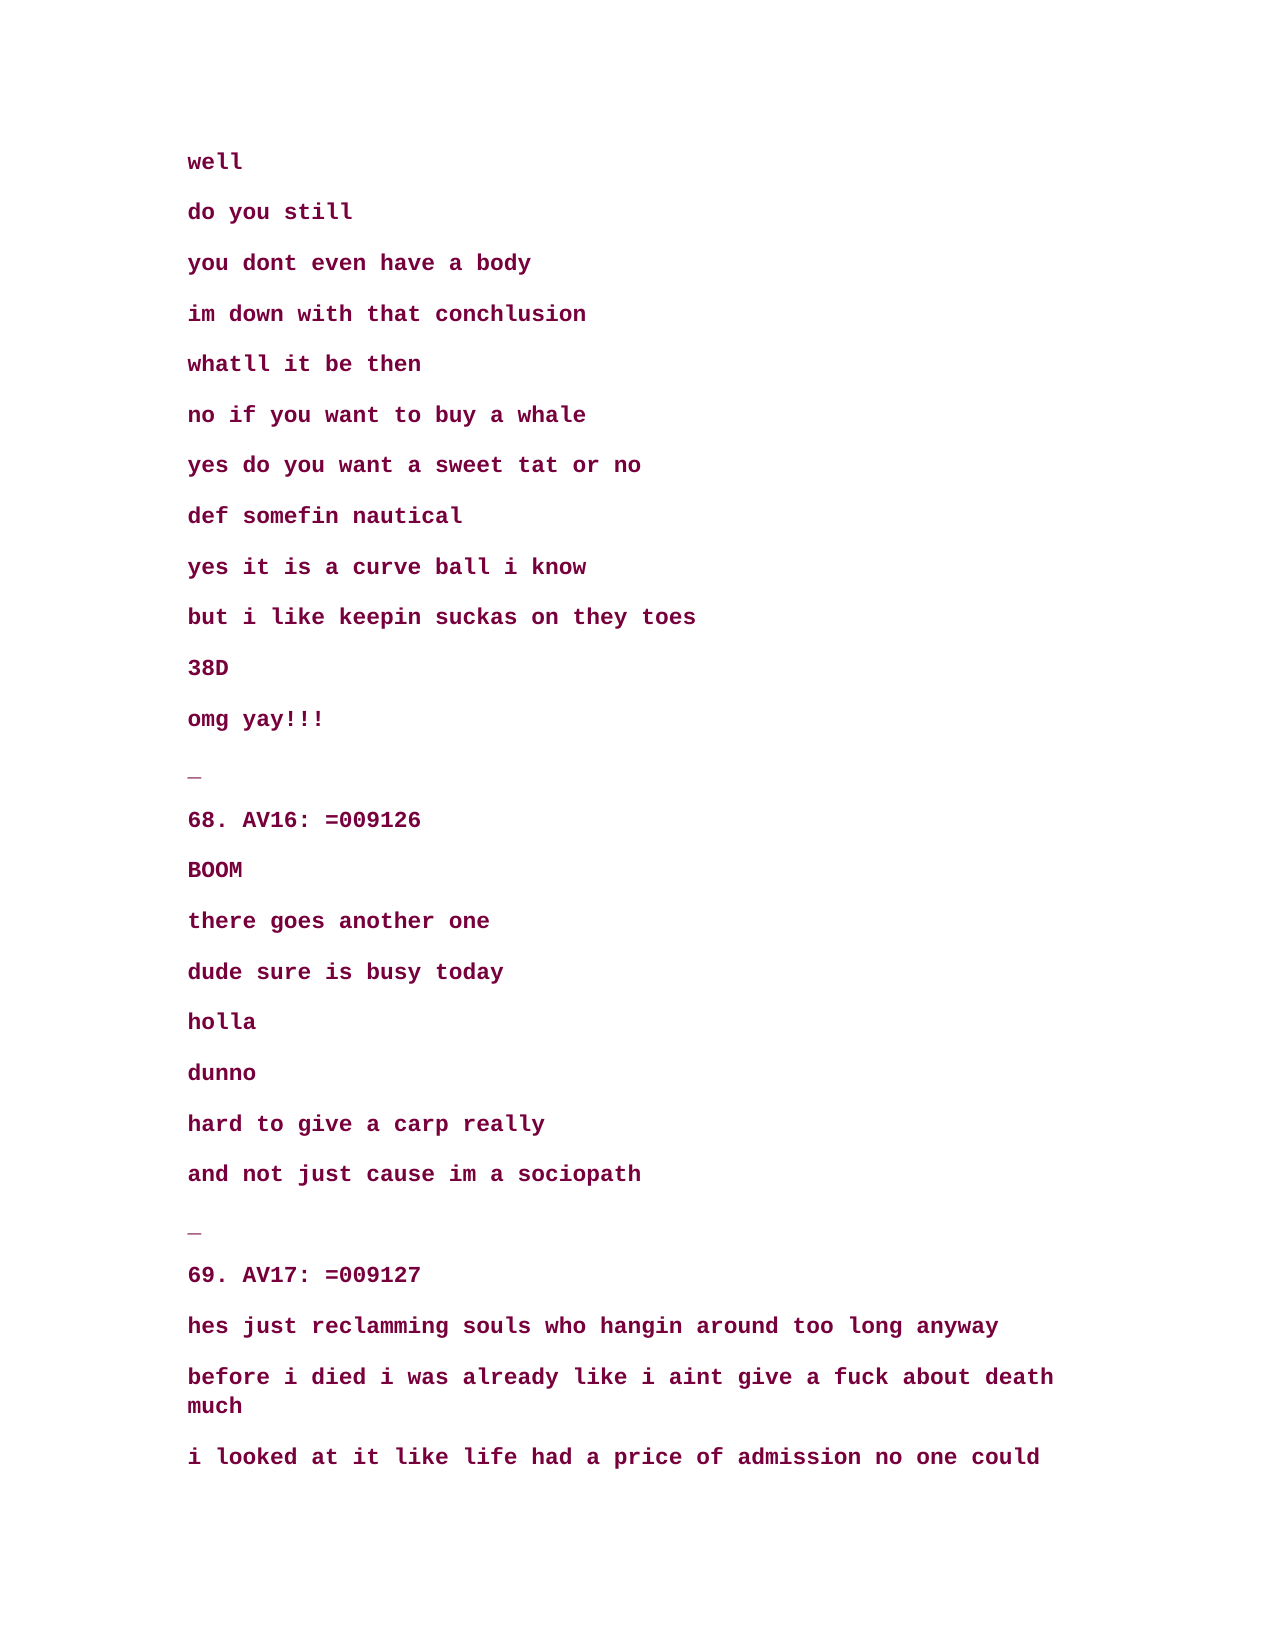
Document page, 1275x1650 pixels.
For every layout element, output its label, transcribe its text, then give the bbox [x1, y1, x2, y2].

text and not just cause im a sociopath [187, 1162, 1087, 1188]
text BOOM [187, 859, 1087, 885]
text def somefin nautical [187, 504, 1087, 530]
text im down with that conchlusion [187, 302, 1087, 328]
text omg yay!!! [187, 707, 1087, 733]
text dude sure is busy today [187, 960, 1087, 986]
text 68. AV16: =009126 [187, 808, 1087, 834]
text you dont even have a body [187, 251, 1087, 277]
text whatll it be then [187, 352, 1087, 378]
text yes it is a curve ball i know [187, 555, 1087, 581]
text do you still [187, 201, 1087, 227]
text 38D [187, 656, 1087, 682]
text hard to give a carp really [187, 1112, 1087, 1138]
text no if you want to buy a whale [187, 403, 1087, 429]
text _ [187, 757, 1087, 783]
text holla [187, 1011, 1087, 1037]
text there goes another one [187, 909, 1087, 935]
text hes just reclamming souls who hangin around too long anyway [187, 1314, 1087, 1340]
text but i like keepin suckas on they toes [187, 606, 1087, 632]
text 69. AV17: =009127 [187, 1264, 1087, 1290]
text yes do you want a sweet tat or no [187, 454, 1087, 480]
text _ [187, 1213, 1087, 1239]
text dunno [187, 1061, 1087, 1087]
text before i died i was already like i aint give a fuck about death much [187, 1365, 1087, 1421]
text well [187, 150, 1087, 176]
text i looked at it like life had a price of admission no one could [187, 1445, 1087, 1471]
